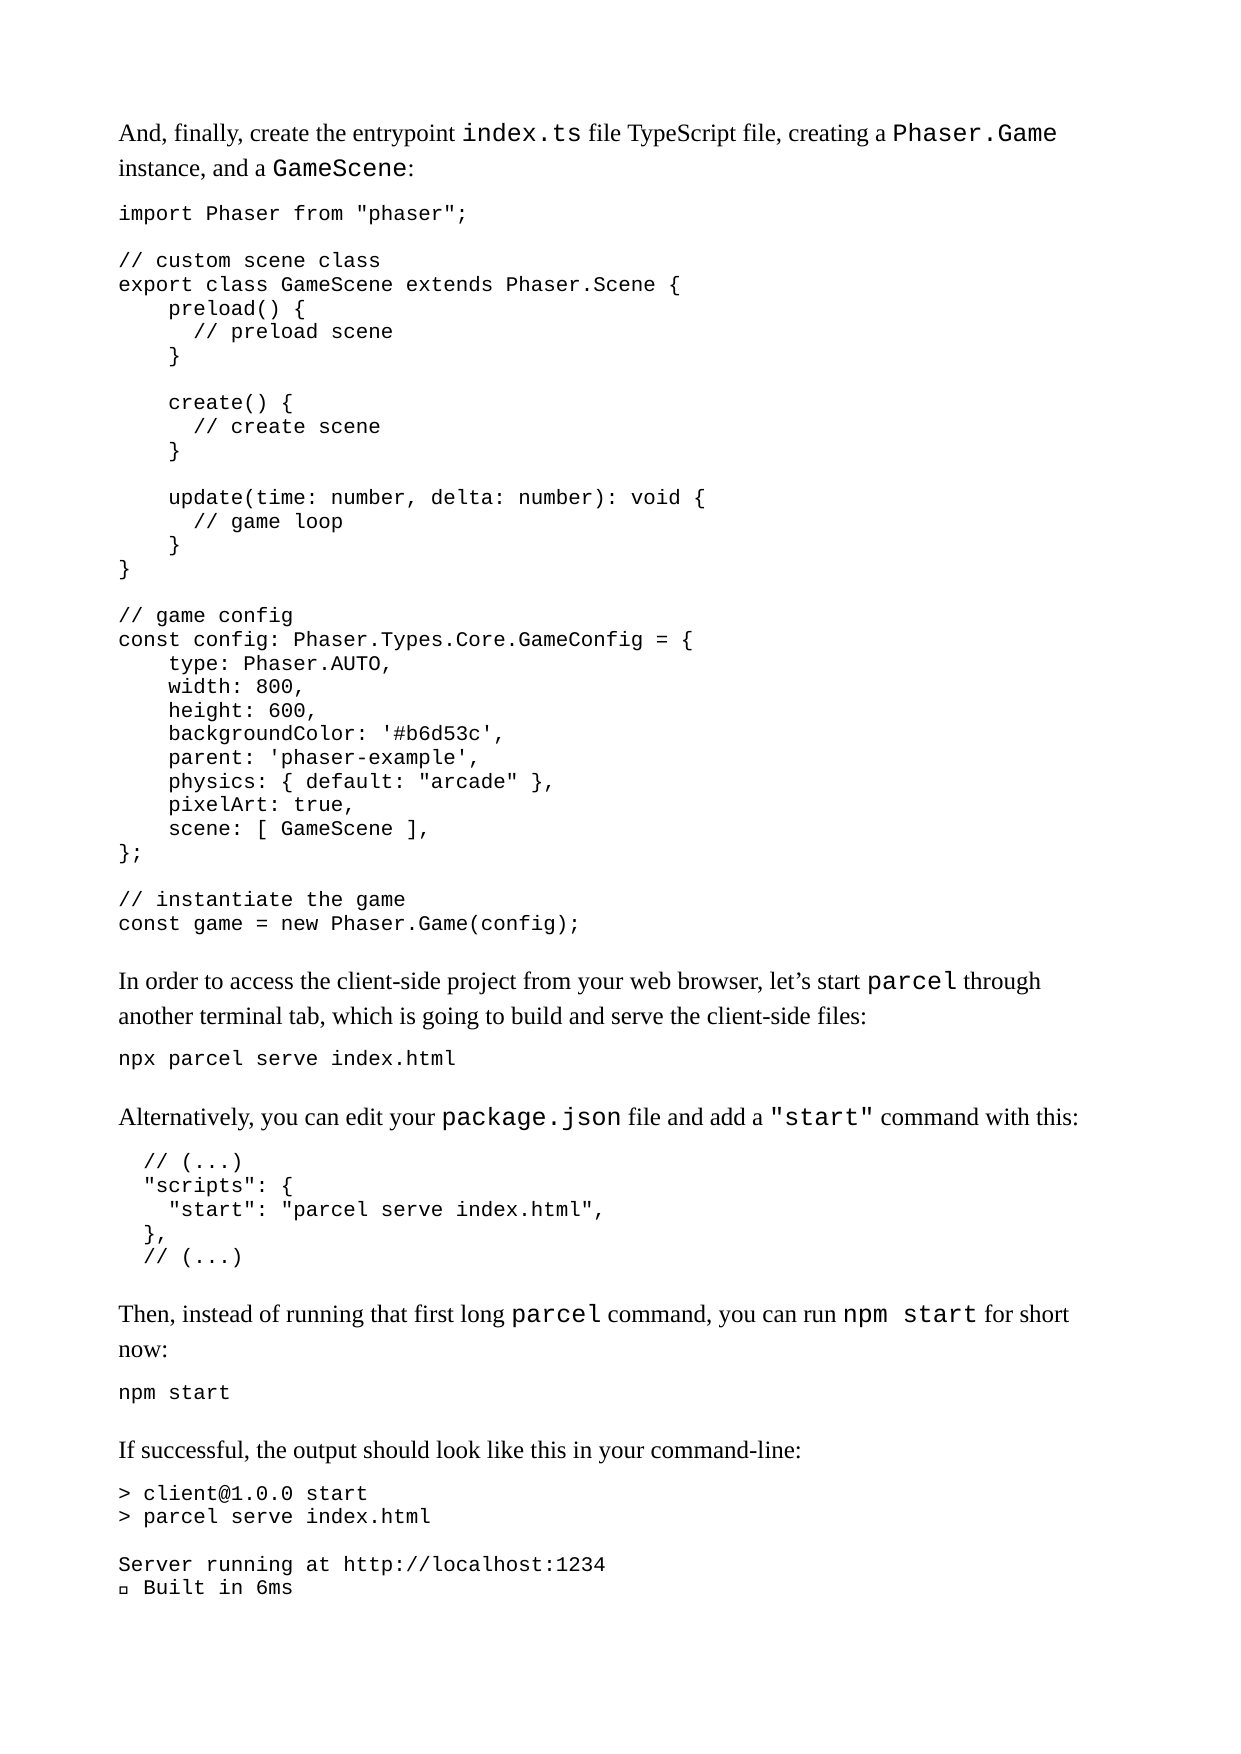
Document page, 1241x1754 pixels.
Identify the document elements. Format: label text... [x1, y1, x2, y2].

text // create scene [118, 416, 1122, 440]
text Then, instead of running that first long parcel command, you can run npm start for short now: [118, 1299, 1122, 1363]
text type: Phaser.AUTO, [118, 652, 1122, 676]
text Server running at http://localhost:1234 [118, 1554, 1122, 1577]
text // custom scene class [118, 251, 1122, 274]
text npm start [118, 1382, 1122, 1406]
text import Phaser from "phaser"; [118, 203, 1122, 227]
text In order to access the client-side project from your web browser, let’s start parcel through another terminal tab, which is going to build and serve the client-side files: [118, 966, 1122, 1029]
text // (...) [118, 1152, 1122, 1175]
text ✨ Built in 6ms [118, 1577, 1122, 1601]
text // game loop [118, 511, 1122, 534]
text // instantiate the game [118, 889, 1122, 913]
text pixelArt: true, [118, 794, 1122, 818]
text create() { [118, 392, 1122, 416]
text "start": "parcel serve index.html", [118, 1199, 1122, 1222]
text parent: 'phaser-example', [118, 747, 1122, 771]
text physics: { default: "arcade" }, [118, 771, 1122, 794]
text If successful, the output should look like this in your command-line: [118, 1435, 1122, 1464]
text width: 800, [118, 676, 1122, 700]
text scene: [ GameScene ], [118, 818, 1122, 842]
text npx parcel serve index.html [118, 1048, 1122, 1072]
text // game config [118, 605, 1122, 629]
text height: 600, [118, 700, 1122, 723]
text Alternatively, you can edit your package.json file and add a "start" command with this: [118, 1102, 1122, 1132]
text } [118, 440, 1122, 463]
text }; [118, 842, 1122, 865]
text // preload scene [118, 321, 1122, 345]
text } [118, 534, 1122, 558]
text "scripts": { [118, 1175, 1122, 1199]
text const game = new Phaser.Game(config); [118, 913, 1122, 936]
text }, [118, 1222, 1122, 1246]
text preload() { [118, 298, 1122, 321]
text > client@1.0.0 start [118, 1483, 1122, 1506]
text And, finally, create the entrypoint index.ts file TypeScript file, creating a Phaser.Game instance, and a GameScene: [118, 118, 1122, 184]
text } [118, 558, 1122, 582]
text backgroundColor: '#b6d53c', [118, 723, 1122, 747]
text > parcel serve index.html [118, 1506, 1122, 1530]
text } [118, 345, 1122, 369]
text // (...) [118, 1246, 1122, 1270]
text update(time: number, delta: number): void { [118, 487, 1122, 511]
text const config: Phaser.Types.Core.GameConfig = { [118, 629, 1122, 652]
text export class GameScene extends Phaser.Scene { [118, 274, 1122, 298]
